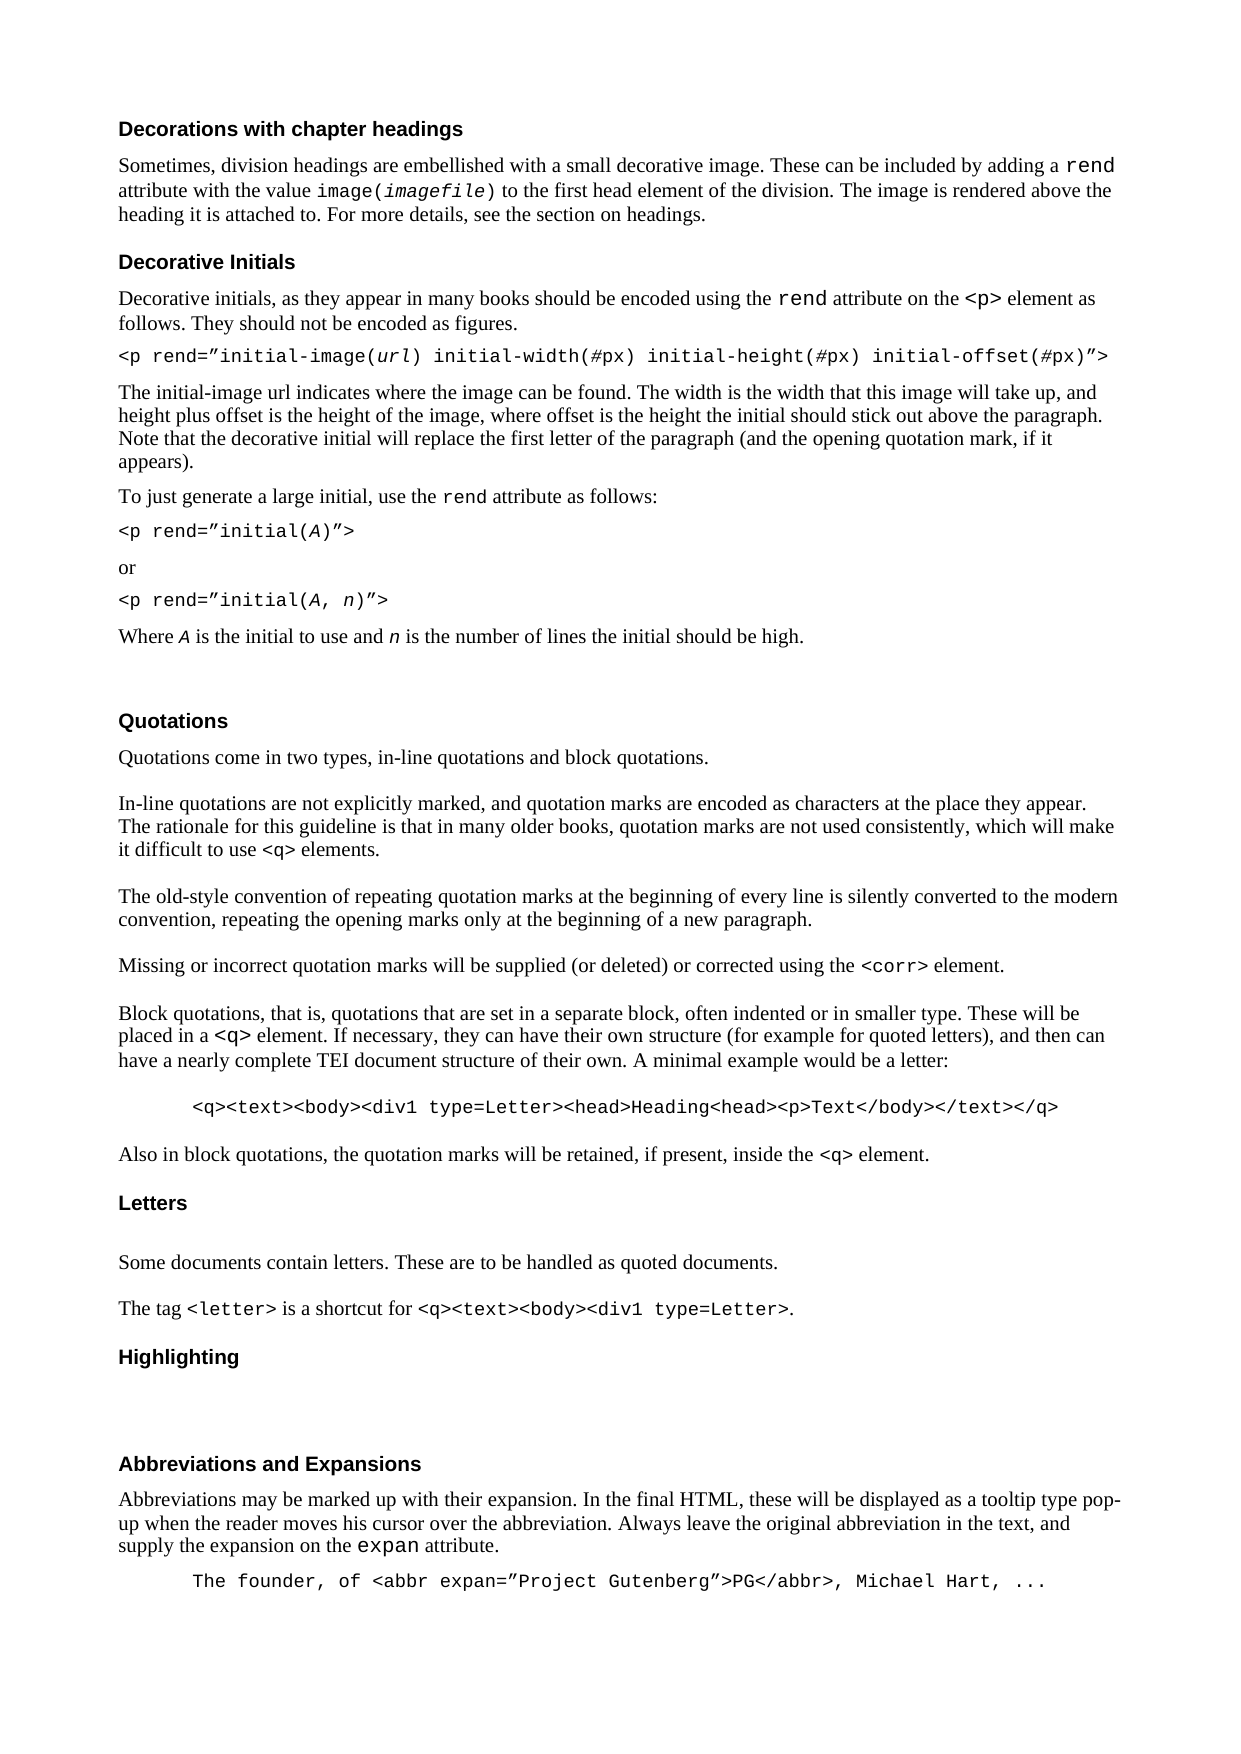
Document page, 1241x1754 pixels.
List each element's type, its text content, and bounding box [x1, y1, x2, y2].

subtitle Letters [118, 1192, 1122, 1215]
text <p rend=”initial-image(url) initial-width(#px) initial-height(#px) initial-offset(#px)”> [118, 347, 1122, 368]
text The initial-image url indicates where the image can be found. The width is the width that this image will take up, and height plus offset is the height of the image, where offset is the height the initial should stick out above the paragraph. Note that the decorative initial will replace the first letter of the paragraph (and the opening quotation mark, if it appears). [118, 381, 1122, 473]
text <p rend=”initial(A, n)”> [118, 591, 1122, 613]
subtitle Decorations with chapter headings [118, 118, 1122, 141]
subtitle Abbreviations and Expansions [118, 1453, 1122, 1476]
text The old-style convention of repeating quotation marks at the beginning of every line is silently converted to the modern convention, repeating the opening marks only at the beginning of a new paragraph. [118, 885, 1122, 931]
text The founder, of <abbr expan=”Project Gutenberg”>PG</abbr>, Michael Hart, ... [118, 1572, 1122, 1593]
text Block quotations, that is, quotations that are set in a separate block, often indented or in smaller type. These will be placed in a <q> element. If necessary, they can have their own structure (for example for quoted letters), and then can have a nearly complete TEI document structure of their own. A minimal example would be a letter: [118, 1001, 1122, 1072]
subtitle Highlighting [118, 1346, 1122, 1369]
text Decorative initials, as they appear in many books should be encoded using the rend attribute on the <p> element as follows. They should not be encoded as figures. [118, 287, 1122, 334]
text Where A is the initial to use and n is the number of lines the initial should be high. [118, 625, 1122, 649]
text Sometimes, division headings are embellished with a small decorative image. These can be included by adding a rend attribute with the value image(imagefile) to the first head element of the division. The image is rendered above the heading it is attached to. For more details, see the section on headings. [118, 154, 1122, 226]
text Abbreviations may be marked up with their expansion. In the final HTML, these will be displayed as a tooltip type pop-up when the reader moves his cursor over the abbreviation. Always leave the original abbreviation in the text, and supply the expansion on the expan attribute. [118, 1488, 1122, 1559]
text <p rend=”initial(A)”> [118, 522, 1122, 543]
text or [118, 556, 1122, 579]
text In-line quotations are not explicitly marked, and quotation marks are encoded as characters at the place they appear. The rationale for this guideline is that in many older books, quotation marks are not used consistently, which will make it difficult to use <q> elements. [118, 792, 1122, 862]
text To just generate a large initial, use the rend attribute as follows: [118, 485, 1122, 509]
text Some documents contain letters. These are to be handled as quoted documents. [118, 1251, 1122, 1273]
text <q><text><body><div1 type=Letter><head>Heading<head><p>Text</body></text></q> [118, 1095, 1122, 1119]
text Quotations come in two types, in-line quotations and block quotations. [118, 746, 1122, 769]
text The tag <letter> is a shortcut for <q><text><body><div1 type=Letter>. [118, 1297, 1122, 1321]
subtitle Decorative Initials [118, 251, 1122, 274]
subtitle Quotations [118, 710, 1122, 733]
text Missing or incorrect quotation marks will be supplied (or deleted) or corrected using the <corr> element. [118, 954, 1122, 978]
text Also in block quotations, the quotation marks will be retained, if present, inside the <q> element. [118, 1142, 1122, 1167]
